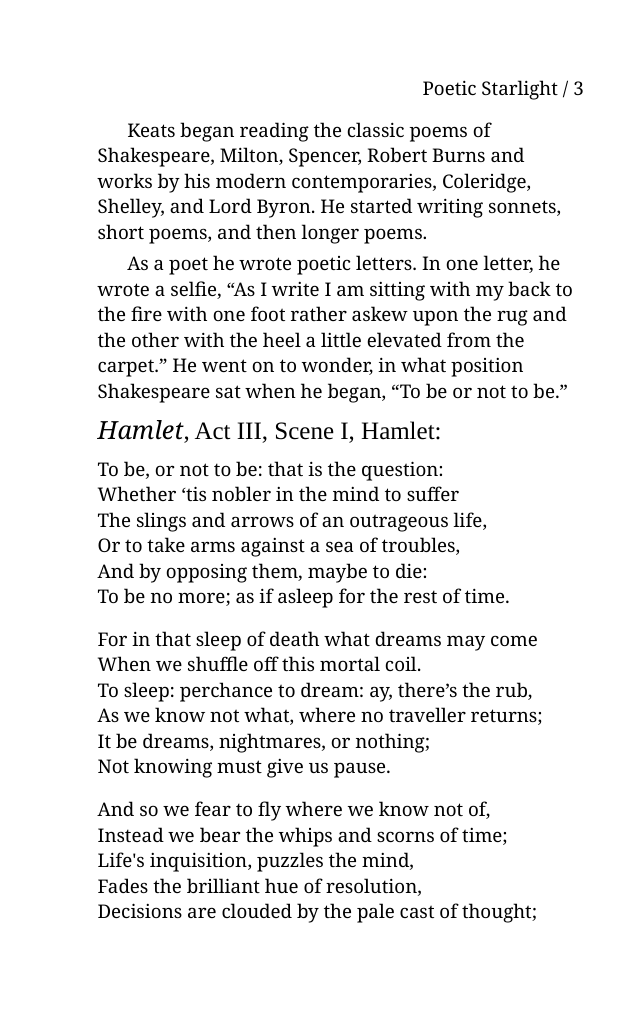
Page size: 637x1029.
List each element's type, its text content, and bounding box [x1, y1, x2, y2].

subtitle Hamlet, Act III, Scene I, Hamlet: [97, 413, 583, 447]
text As we know not what, where no traveller returns; [97, 703, 583, 728]
text To be, or not to be: that is the question: [97, 456, 583, 481]
text It be dreams, nightmares, or nothing; [97, 728, 583, 754]
text The slings and arrows of an outrageous life, [97, 507, 583, 532]
text As a poet he wrote poetic letters. In one letter, he wrote a selfie, “As I write I am sitting with my back to the fire with one foot rather askew upon the rug and the other with the heel a little elevated from the carpet.” He went on to wonder, in what position Shakespeare sat when he began, “To be or not to be.” [97, 251, 583, 404]
text Life's inquisition, puzzles the mind, [97, 847, 583, 873]
text To sleep: perchance to dream: ay, there’s the rub, [97, 677, 583, 703]
text Fades the brilliant hue of resolution, [97, 873, 583, 898]
text To be no more; as if asleep for the rest of time. [97, 583, 583, 609]
text When we shuffle off this mortal coil. [97, 652, 583, 677]
text Keats began reading the classic poems of Shakespeare, Milton, Spencer, Robert Burns and works by his modern contemporaries, Coleridge, Shelley, and Lord Byron. He started writing sonnets, short poems, and then longer poems. [97, 117, 583, 245]
text For in that sleep of death what dreams may come [97, 626, 583, 652]
text Instead we bear the whips and scorns of time; [97, 822, 583, 847]
text Decisions are clouded by the pale cast of thought; [97, 898, 583, 924]
text And so we fear to fly where we know not of, [97, 796, 583, 822]
text Or to take arms against a sea of troubles, [97, 532, 583, 558]
text Not knowing must give us pause. [97, 754, 583, 779]
text And by opposing them, maybe to die: [97, 558, 583, 583]
text Whether ‘tis nobler in the mind to suffer [97, 481, 583, 507]
